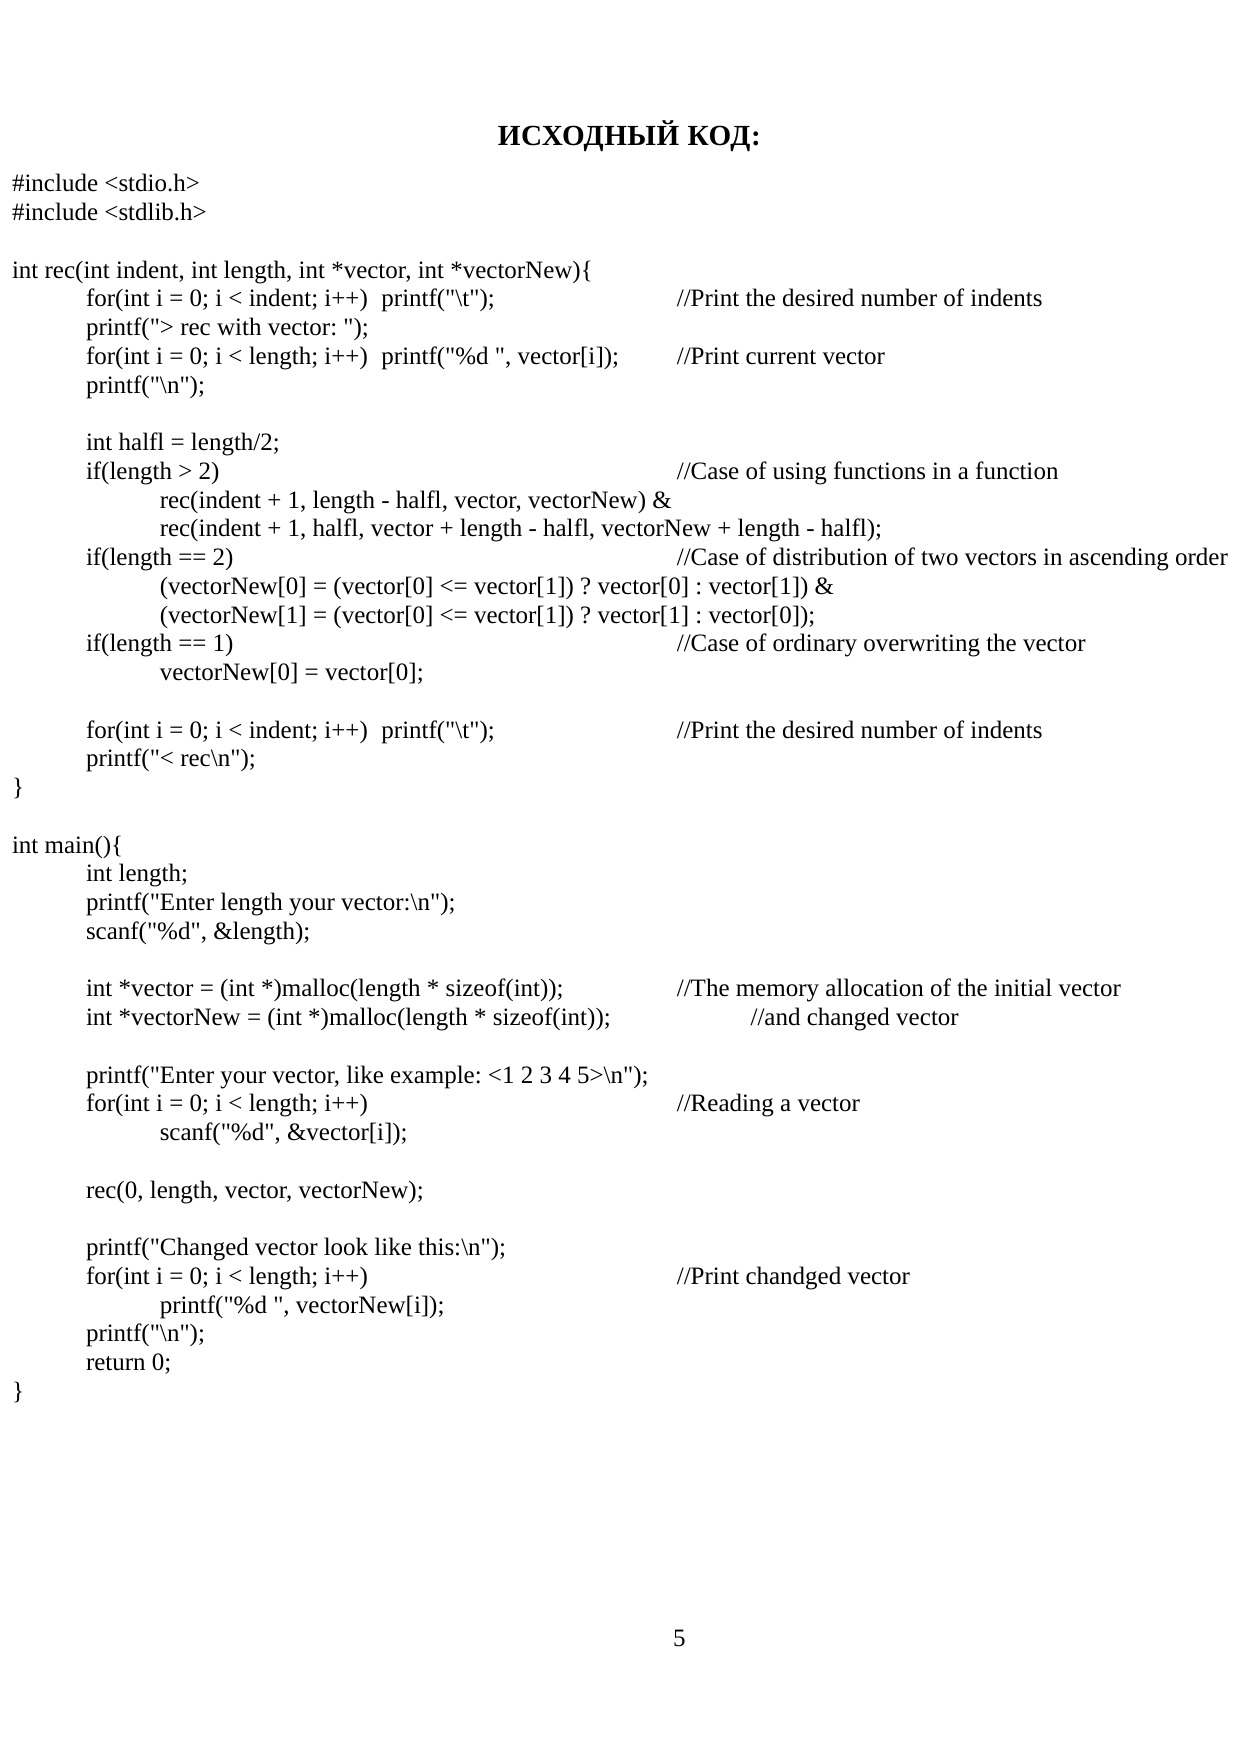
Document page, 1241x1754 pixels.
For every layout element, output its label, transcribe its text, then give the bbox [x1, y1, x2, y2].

text printf("> rec with vector: "); [12, 312, 1240, 341]
text printf("%d ", vectorNew[i]); [12, 1290, 1240, 1318]
text (vectorNew[1] = (vector[0] <= vector[1]) ? vector[1] : vector[0]); [12, 600, 1240, 628]
text scanf("%d", &length); [12, 916, 1240, 945]
text if(length > 2) //Case of using functions in a function [12, 456, 1240, 485]
text for(int i = 0; i < length; i++) //Print chandged vector [12, 1261, 1240, 1290]
text (vectorNew[0] = (vector[0] <= vector[1]) ? vector[0] : vector[1]) & [12, 571, 1240, 600]
text for(int i = 0; i < indent; i++) printf("\t"); //Print the desired number of indents [12, 715, 1240, 743]
text int length; [12, 858, 1240, 887]
text vectorNew[0] = vector[0]; [12, 657, 1240, 686]
text } [12, 1376, 1240, 1405]
text for(int i = 0; i < length; i++) printf("%d ", vector[i]); //Print current vector [12, 341, 1240, 370]
text printf("\n"); [12, 370, 1240, 398]
text scanf("%d", &vector[i]); [12, 1117, 1240, 1146]
text for(int i = 0; i < length; i++) //Reading a vector [12, 1088, 1240, 1117]
text int rec(int indent, int length, int *vector, int *vectorNew){ [12, 255, 1240, 283]
text printf("< rec\n"); [12, 743, 1240, 772]
text #include <stdlib.h> [12, 197, 1240, 226]
text rec(indent + 1, halfl, vector + length - halfl, vectorNew + length - halfl); [12, 513, 1240, 542]
text int *vector = (int *)malloc(length * sizeof(int)); //The memory allocation of the initial vector [12, 973, 1240, 1002]
text printf("Enter length your vector:\n"); [12, 887, 1240, 916]
text if(length == 1) //Case of ordinary overwriting the vector [12, 628, 1240, 657]
text printf("\n"); [12, 1318, 1240, 1347]
text int *vectorNew = (int *)malloc(length * sizeof(int)); //and changed vector [12, 1002, 1240, 1031]
text } [12, 772, 1240, 801]
text return 0; [12, 1347, 1240, 1376]
text int halfl = length/2; [12, 427, 1240, 456]
text #include <stdio.h> [12, 168, 1240, 197]
text rec(0, length, vector, vectorNew); [12, 1175, 1240, 1203]
text rec(indent + 1, length - halfl, vector, vectorNew) & [12, 485, 1240, 513]
text Исходный код: [12, 118, 1240, 152]
text printf("Changed vector look like this:\n"); [12, 1232, 1240, 1261]
text if(length == 2) //Case of distribution of two vectors in ascending order [12, 542, 1240, 571]
text printf("Enter your vector, like example: <1 2 3 4 5>\n"); [12, 1060, 1240, 1088]
text int main(){ [12, 830, 1240, 858]
text for(int i = 0; i < indent; i++) printf("\t"); //Print the desired number of indents [12, 283, 1240, 312]
